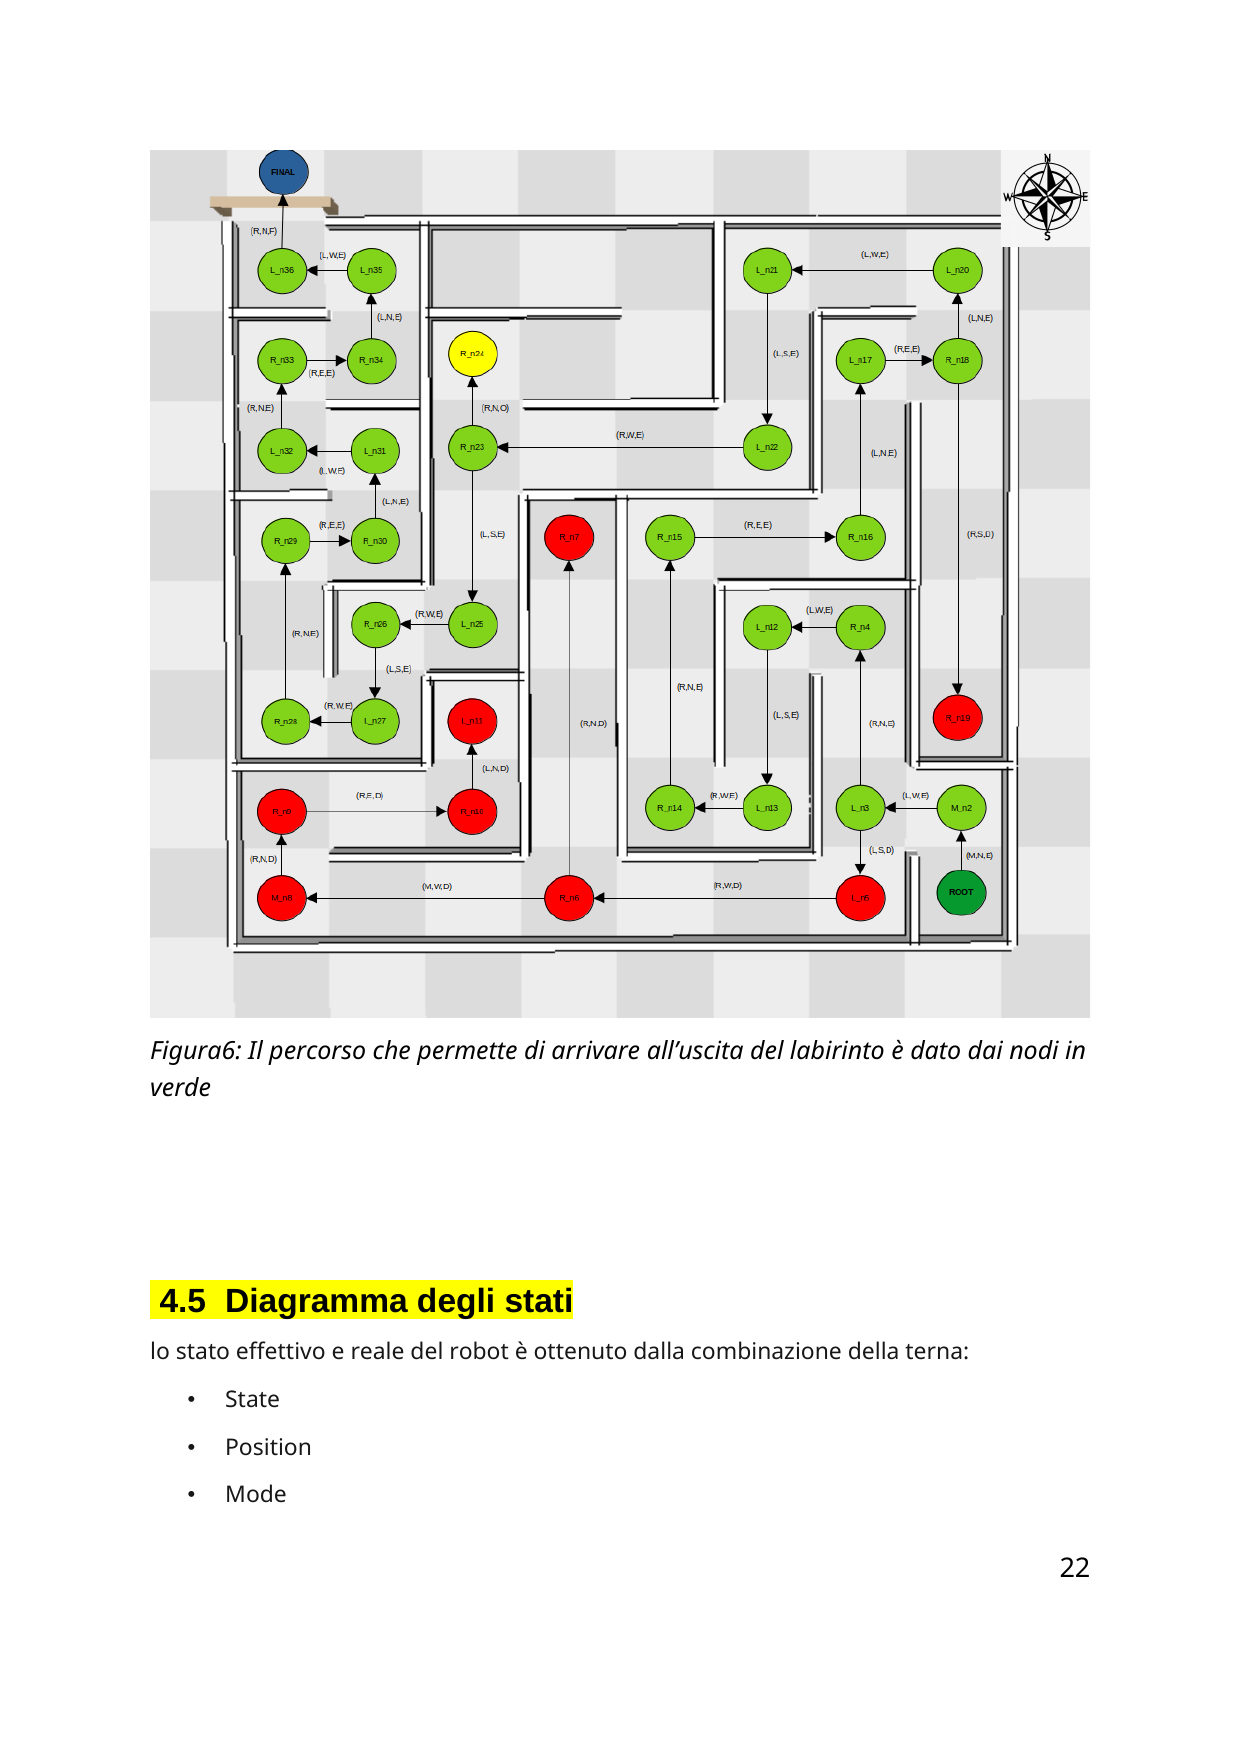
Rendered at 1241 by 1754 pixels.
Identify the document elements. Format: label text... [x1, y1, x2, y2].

list Mode [187, 1478, 1090, 1509]
list Position [187, 1430, 1090, 1462]
subtitle Diagramma degli stati [150, 1280, 1090, 1319]
picture [150, 150, 1091, 1018]
text Figura6: Il percorso che permette di arrivare all’uscita del labirinto è dato dai nodi in verde [150, 1018, 1090, 1103]
list State [187, 1382, 1090, 1414]
text lo stato effettivo e reale del robot è ottenuto dalla combinazione della terna: [150, 1334, 1090, 1366]
